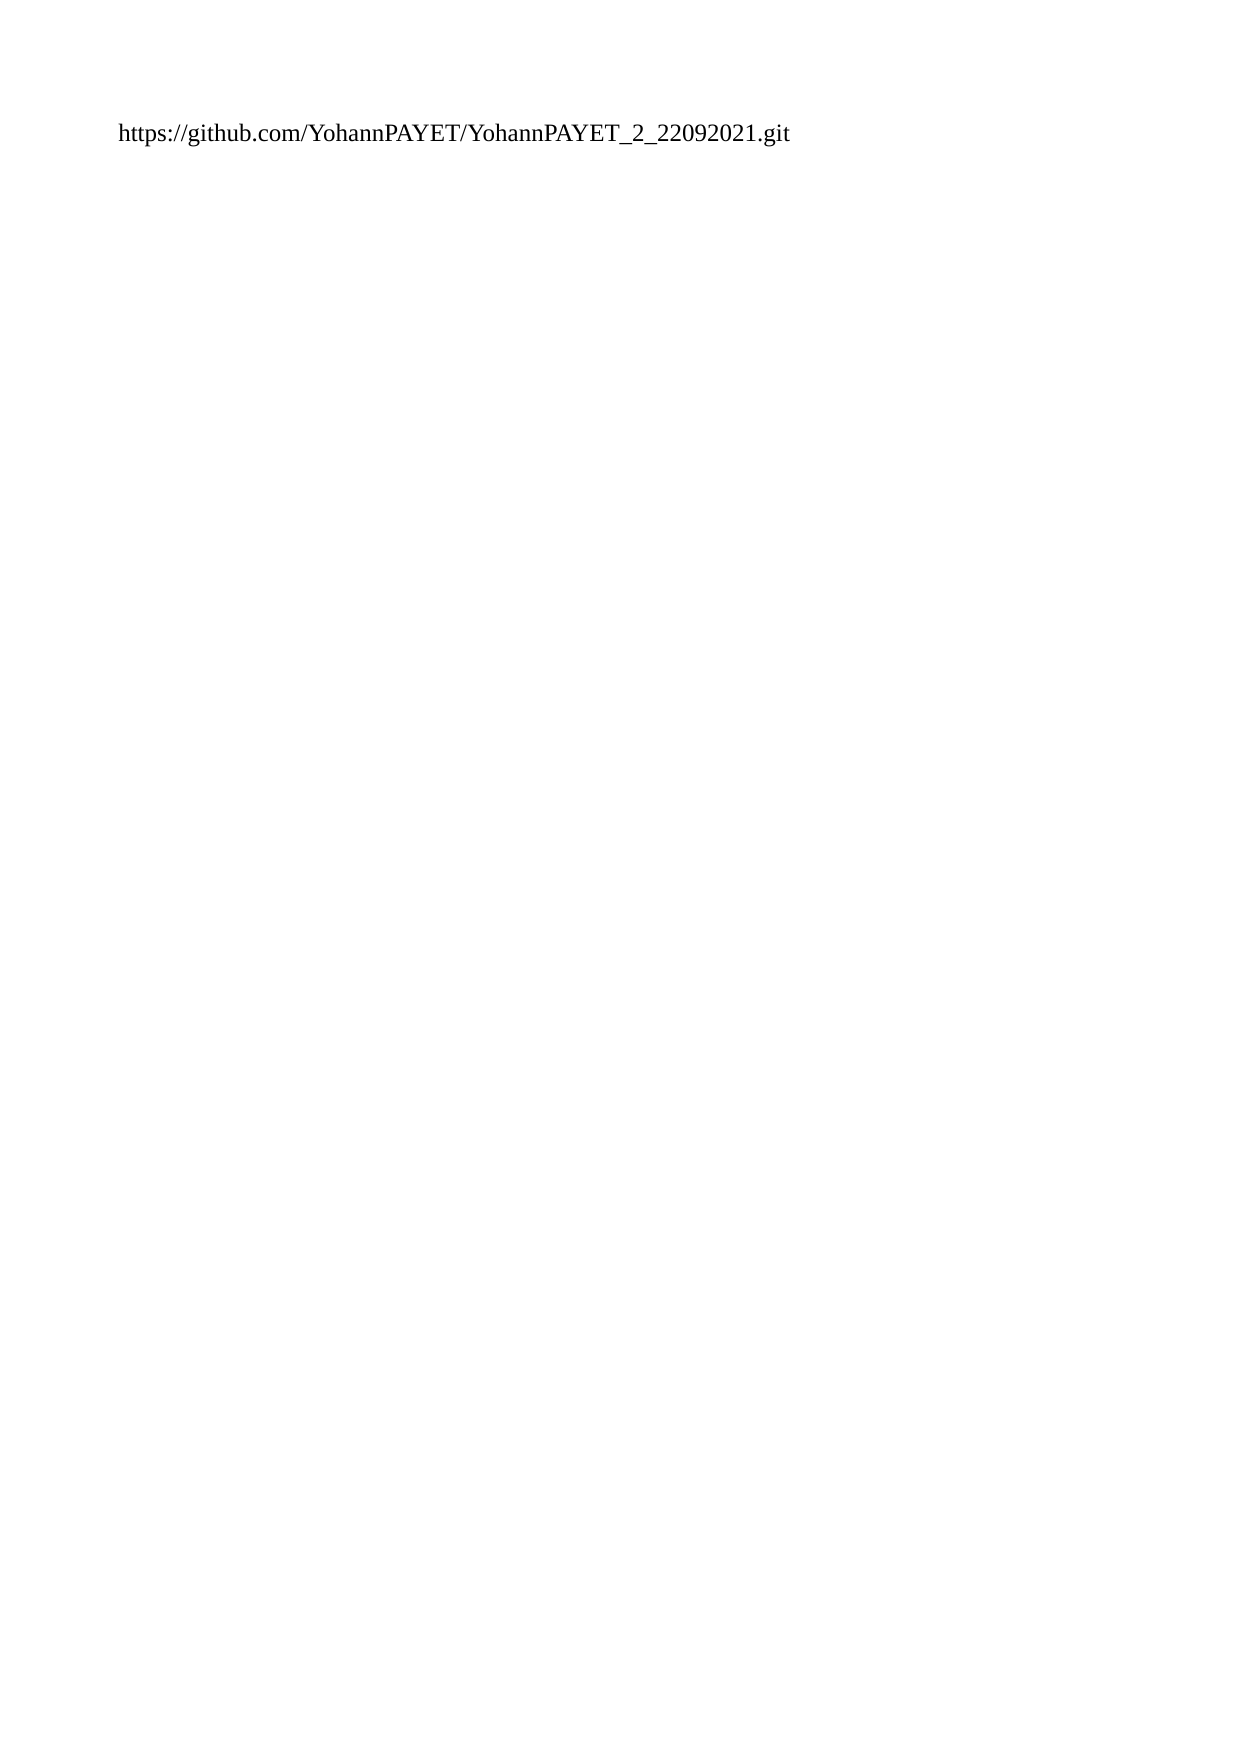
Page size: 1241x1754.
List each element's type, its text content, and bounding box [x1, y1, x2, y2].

text https://github.com/YohannPAYET/YohannPAYET_2_22092021.git [118, 118, 1122, 147]
